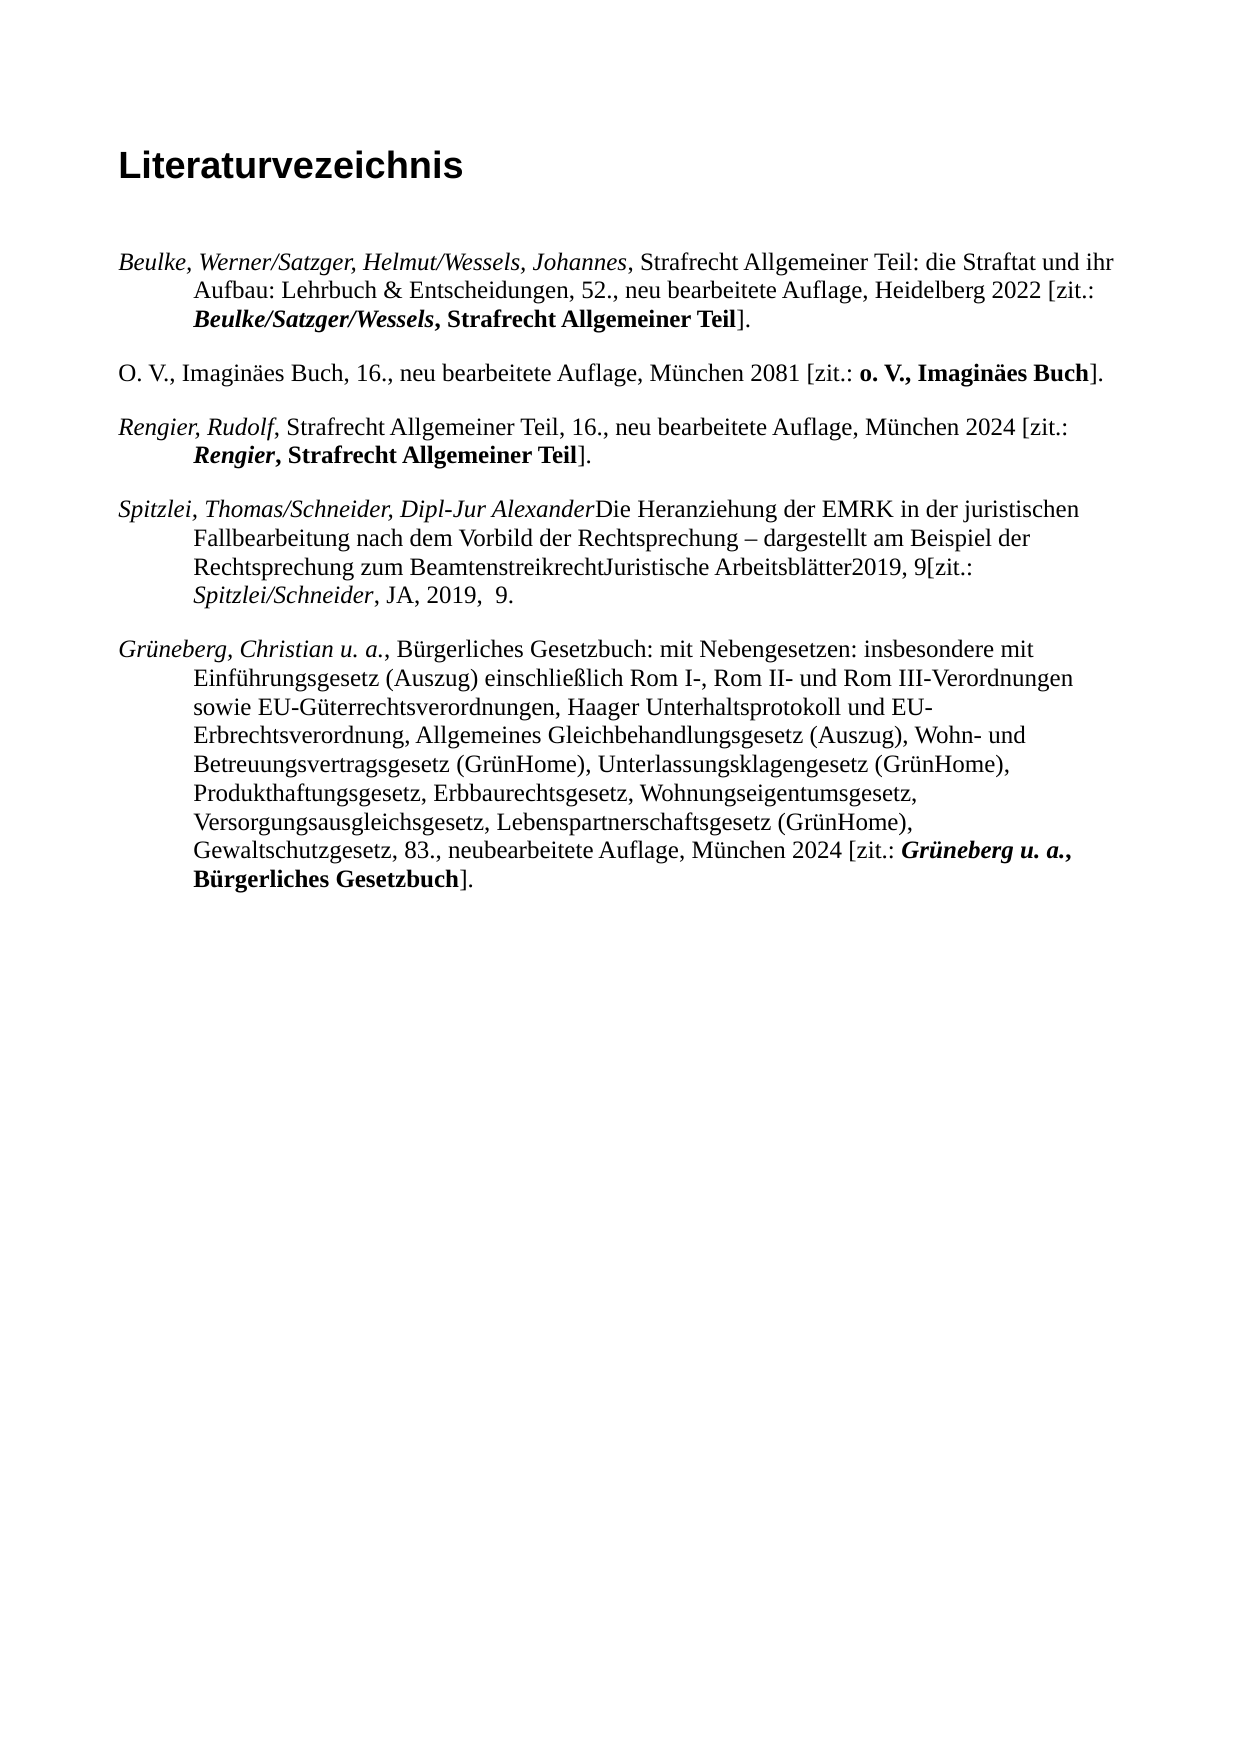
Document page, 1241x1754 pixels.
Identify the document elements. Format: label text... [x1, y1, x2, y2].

text Grüneberg, Christian u. a., Bürgerliches Gesetzbuch: mit Nebengesetzen: insbesondere mit Einführungsgesetz (Auszug) einschließlich Rom I-, Rom II- und Rom III-Verordnungen sowie EU-Güterrechtsverordnungen, Haager Unterhaltsprotokoll und EU-Erbrechtsverordnung, Allgemeines Gleichbehandlungsgesetz (Auszug), Wohn- und Betreuungsvertragsgesetz (GrünHome), Unterlassungsklagengesetz (GrünHome), Produkthaftungsgesetz, Erbbaurechtsgesetz, Wohnungseigentumsgesetz, Versorgungsausgleichsgesetz, Lebenspartnerschaftsgesetz (GrünHome), Gewaltschutzgesetz, 83., neubearbeitete Auflage, München 2024 [zit.: Grüneberg u. a., Bürgerliches Gesetzbuch]. [118, 634, 1122, 893]
text O. V., Imaginäes Buch, 16., neu bearbeitete Auflage, München 2081 [zit.: o. V., Imaginäes Buch]. [118, 358, 1122, 387]
text Spitzlei, Thomas/Schneider, Dipl-Jur AlexanderDie Heranziehung der EMRK in der juristischen Fallbearbeitung nach dem Vorbild der Rechtsprechung – dargestellt am Beispiel der Rechtsprechung zum BeamtenstreikrechtJuristische Arbeitsblätter2019, 9[zit.: Spitzlei/Schneider, JA, 2019, 9. [118, 494, 1122, 609]
subtitle Literaturvezeichnis [118, 143, 1122, 187]
text Beulke, Werner/Satzger, Helmut/Wessels, Johannes, Strafrecht Allgemeiner Teil: die Straftat und ihr Aufbau: Lehrbuch & Entscheidungen, 52., neu bearbeitete Auflage, Heidelberg 2022 [zit.: Beulke/Satzger/Wessels, Strafrecht Allgemeiner Teil]. [118, 247, 1122, 333]
text Rengier, Rudolf, Strafrecht Allgemeiner Teil, 16., neu bearbeitete Auflage, München 2024 [zit.: Rengier, Strafrecht Allgemeiner Teil]. [118, 412, 1122, 469]
